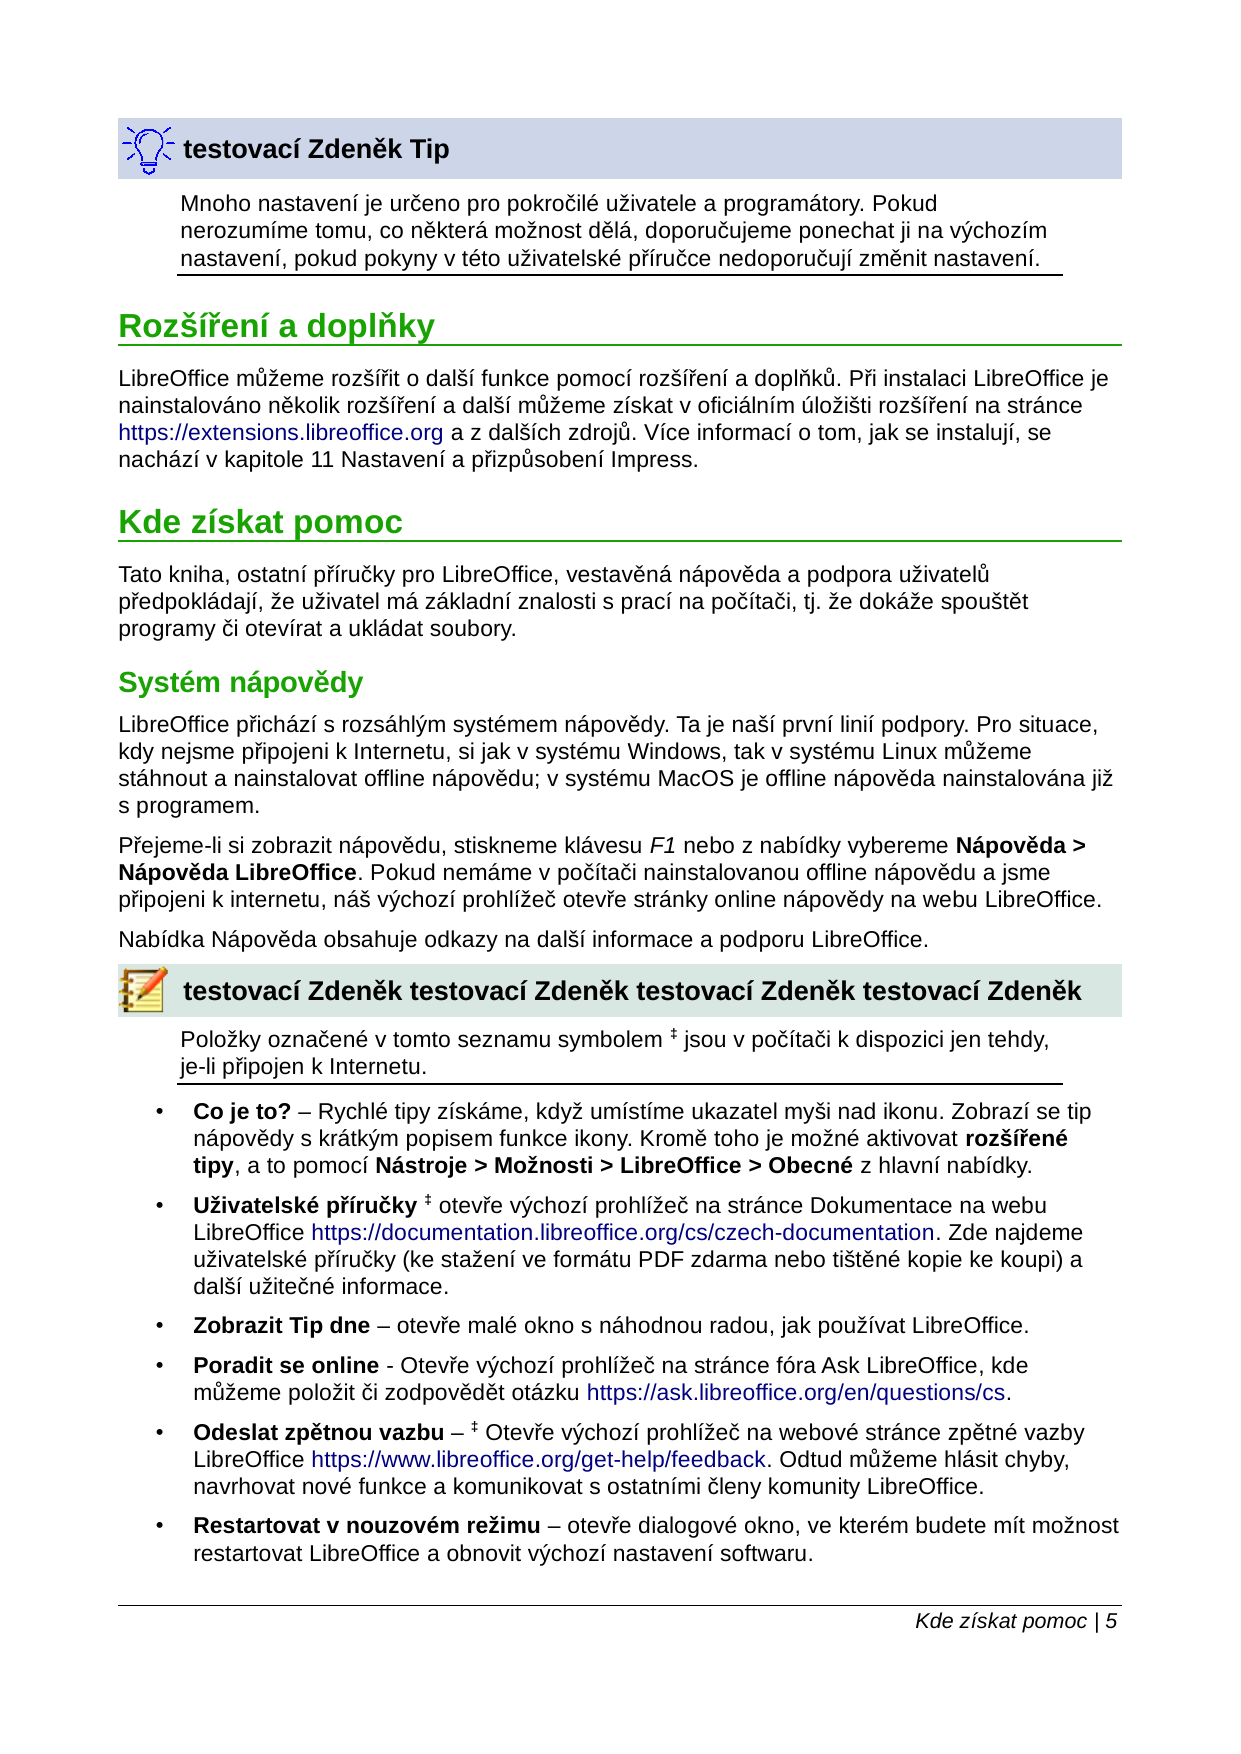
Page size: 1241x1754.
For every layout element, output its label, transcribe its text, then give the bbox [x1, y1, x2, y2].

subtitle testovací Zdeněk testovací Zdeněk testovací Zdeněk testovací Zdeněk [118, 964, 1122, 1017]
subtitle testovací Zdeněk Tip [118, 118, 1122, 179]
subtitle Kde získat pomoc [118, 502, 1122, 540]
text LibreOffice přichází s rozsáhlým systémem nápovědy. Ta je naší první linií podpory. Pro situace, kdy nejsme připojeni k Internetu, si jak v systému Windows, tak v systému Linux můžeme stáhnout a nainstalovat offline nápovědu; v systému MacOS je offline nápověda nainstalována již s programem. [118, 710, 1122, 819]
subtitle Systém nápovědy [118, 665, 1122, 698]
list Zobrazit Tip dne – otevře malé okno s náhodnou radou, jak používat LibreOffice. [156, 1312, 1122, 1339]
list Restartovat v nouzovém režimu – otevře dialogové okno, ve kterém budete mít možnost restartovat LibreOffice a obnovit výchozí nastavení softwaru. [156, 1512, 1122, 1566]
text LibreOffice můžeme rozšířit o další funkce pomocí rozšíření a doplňků. Při instalaci LibreOffice je nainstalováno několik rozšíření a další můžeme získat v oficiálním úložišti rozšíření na stránce https://extensions.libreoffice.org a z dalších zdrojů. Více informací o tom, jak se instalují, se nachází v kapitole 11 Nastavení a přizpůsobení Impress. [118, 364, 1122, 472]
text Přejeme-li si zobrazit nápovědu, stiskneme klávesu F1 nebo z nabídky vybereme Nápověda > Nápověda LibreOffice. Pokud nemáme v počítači nainstalovanou offline nápovědu a jsme připojeni k internetu, náš výchozí prohlížeč otevře stránky online nápovědy na webu LibreOffice. [118, 831, 1122, 912]
text Tato kniha, ostatní příručky pro LibreOffice, vestavěná nápověda a podpora uživatelů předpokládají, že uživatel má základní znalosti s prací na počítači, tj. že dokáže spouštět programy či otevírat a ukládat soubory. [118, 560, 1122, 641]
list Uživatelské příručky ‡ otevře výchozí prohlížeč na stránce Dokumentace na webu LibreOffice https://documentation.libreoffice.org/cs/czech-documentation. Zde najdeme uživatelské příručky (ke stažení ve formátu PDF zdarma nebo tištěné kopie ke koupi) a další užitečné informace. [156, 1191, 1122, 1299]
text Položky označené v tomto seznamu symbolem ‡ jsou v počítači k dispozici jen tehdy, je-li připojen k Internetu. [177, 1022, 1063, 1083]
list Odeslat zpětnou vazbu – ‡ Otevře výchozí prohlížeč na webové stránce zpětné vazby LibreOffice https://www.libreoffice.org/get-help/feedback. Odtud můžeme hlásit chyby, navrhovat nové funkce a komunikovat s ostatními členy komunity LibreOffice. [156, 1418, 1122, 1499]
text Mnoho nastavení je určeno pro pokročilé uživatele a programátory. Pokud nerozumíme tomu, co některá možnost dělá, doporučujeme ponechat ji na výchozím nastavení, pokud pokyny v této uživatelské příručce nedoporučují změnit nastavení. [177, 187, 1063, 274]
text Nabídka Nápověda obsahuje odkazy na další informace a podporu LibreOffice. [118, 925, 1122, 952]
list Poradit se online - Otevře výchozí prohlížeč na stránce fóra Ask LibreOffice, kde můžeme položit či zodpovědět otázku https://ask.libreoffice.org/en/questions/cs. [156, 1351, 1122, 1406]
list Co je to? – Rychlé tipy získáme, když umístíme ukazatel myši nad ikonu. Zobrazí se tip nápovědy s krátkým popisem funkce ikony. Kromě toho je možné aktivovat rozšířené tipy, a to pomocí Nástroje > Možnosti > LibreOffice > Obecné z hlavní nabídky. [156, 1097, 1122, 1178]
picture [119, 119, 179, 179]
subtitle Rozšíření a doplňky [118, 306, 1122, 344]
picture [119, 965, 170, 1016]
